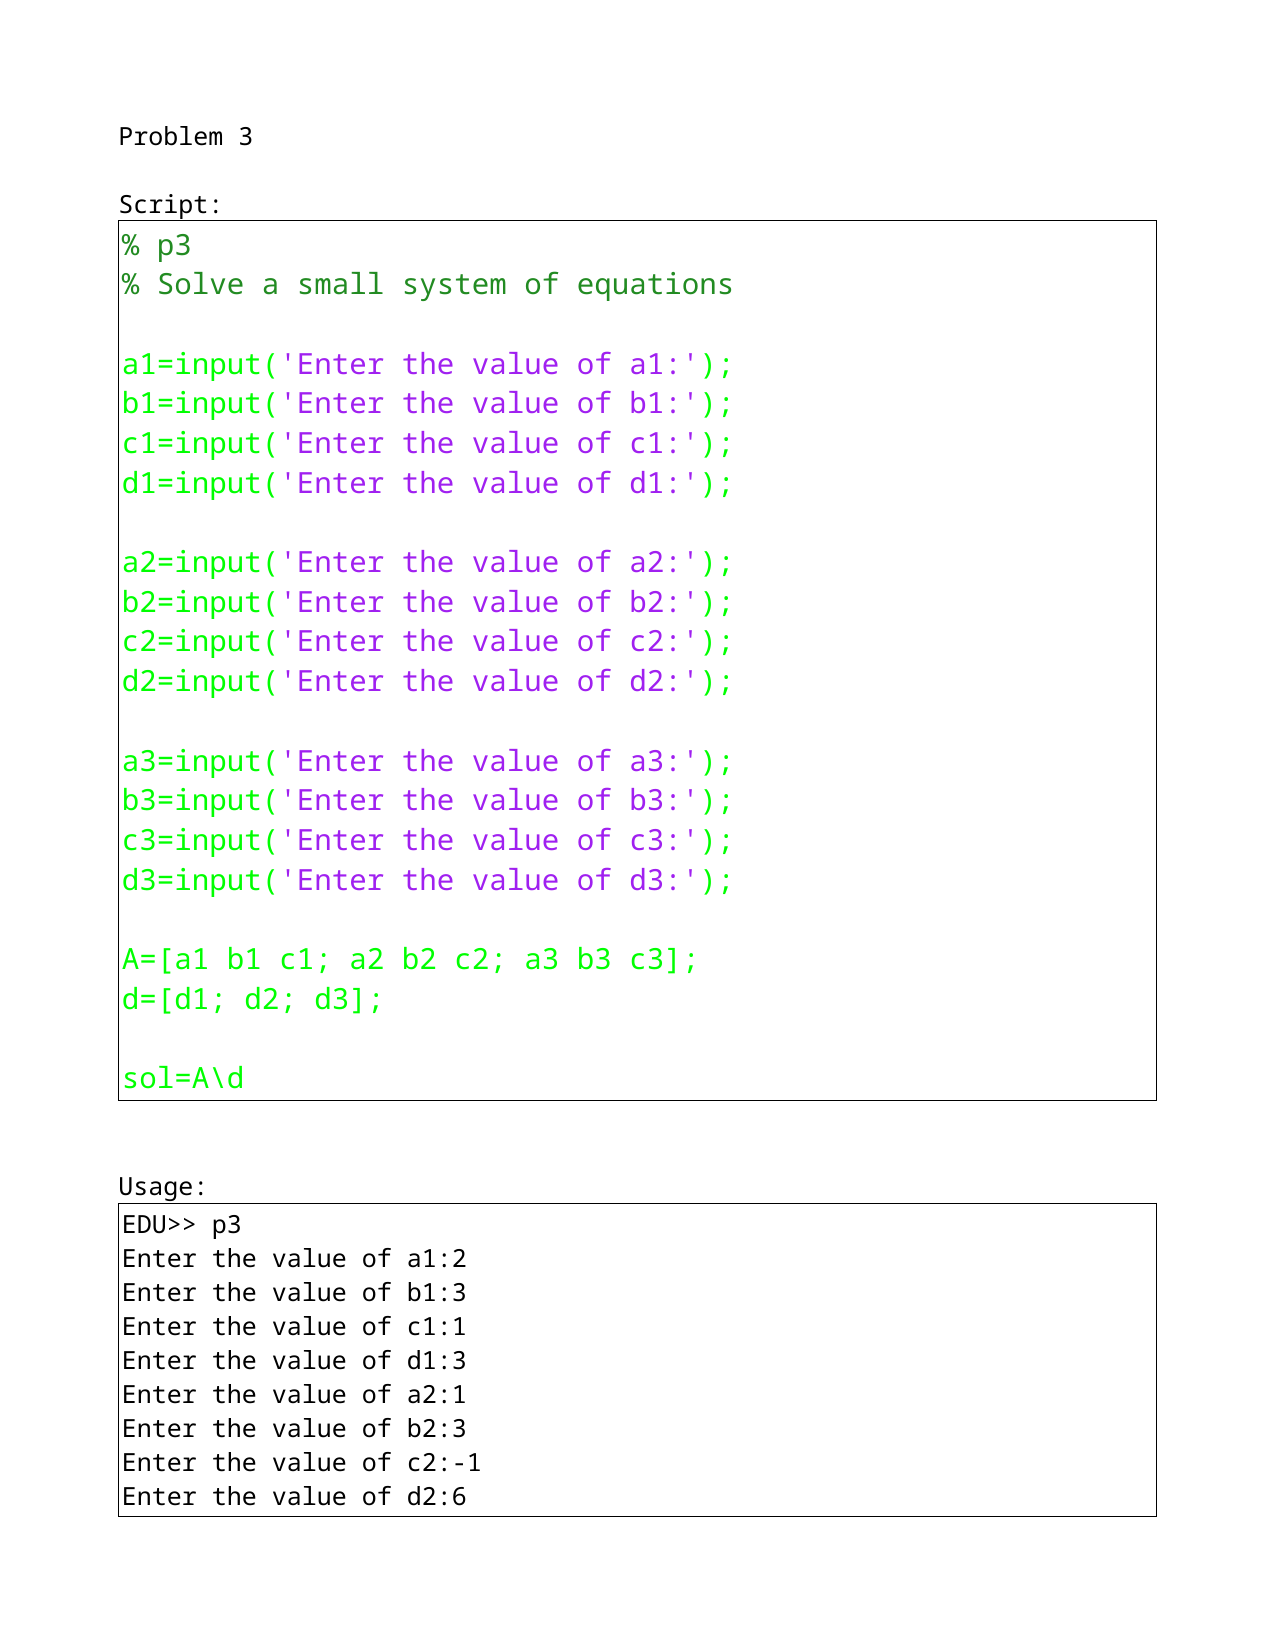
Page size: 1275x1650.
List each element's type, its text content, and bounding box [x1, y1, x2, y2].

text d3=input('Enter the value of d3:'); [119, 855, 1156, 898]
text d=[d1; d2; d3]; [119, 974, 1156, 1018]
text a1=input('Enter the value of a1:'); [119, 339, 1156, 379]
text Enter the value of b1:3 [119, 1271, 1156, 1305]
text Enter the value of a2:1 [119, 1373, 1156, 1407]
text Enter the value of a1:2 [119, 1237, 1156, 1271]
text c3=input('Enter the value of c3:'); [119, 816, 1156, 855]
text Enter the value of c1:1 [119, 1305, 1156, 1339]
text d2=input('Enter the value of d2:'); [119, 657, 1156, 700]
text b2=input('Enter the value of b2:'); [119, 577, 1156, 617]
text Enter the value of d2:6 [119, 1475, 1156, 1516]
text c1=input('Enter the value of c1:'); [119, 419, 1156, 458]
text EDU>> p3 [119, 1204, 1156, 1237]
text Enter the value of c2:-1 [119, 1441, 1156, 1475]
text a2=input('Enter the value of a2:'); [119, 538, 1156, 577]
text sol=A\d [119, 1054, 1156, 1100]
text % p3 [119, 221, 1156, 260]
text c2=input('Enter the value of c2:'); [119, 617, 1156, 657]
text % Solve a small system of equations [119, 260, 1156, 303]
text b3=input('Enter the value of b3:'); [119, 776, 1156, 816]
text Script: [118, 186, 1157, 220]
text Enter the value of d1:3 [119, 1339, 1156, 1373]
text Problem 3 [118, 118, 1157, 152]
text A=[a1 b1 c1; a2 b2 c2; a3 b3 c3]; [119, 935, 1156, 974]
text a3=input('Enter the value of a3:'); [119, 736, 1156, 776]
text b1=input('Enter the value of b1:'); [119, 379, 1156, 419]
text Enter the value of b2:3 [119, 1407, 1156, 1441]
text Usage: [118, 1169, 1157, 1203]
text d1=input('Enter the value of d1:'); [119, 458, 1156, 502]
